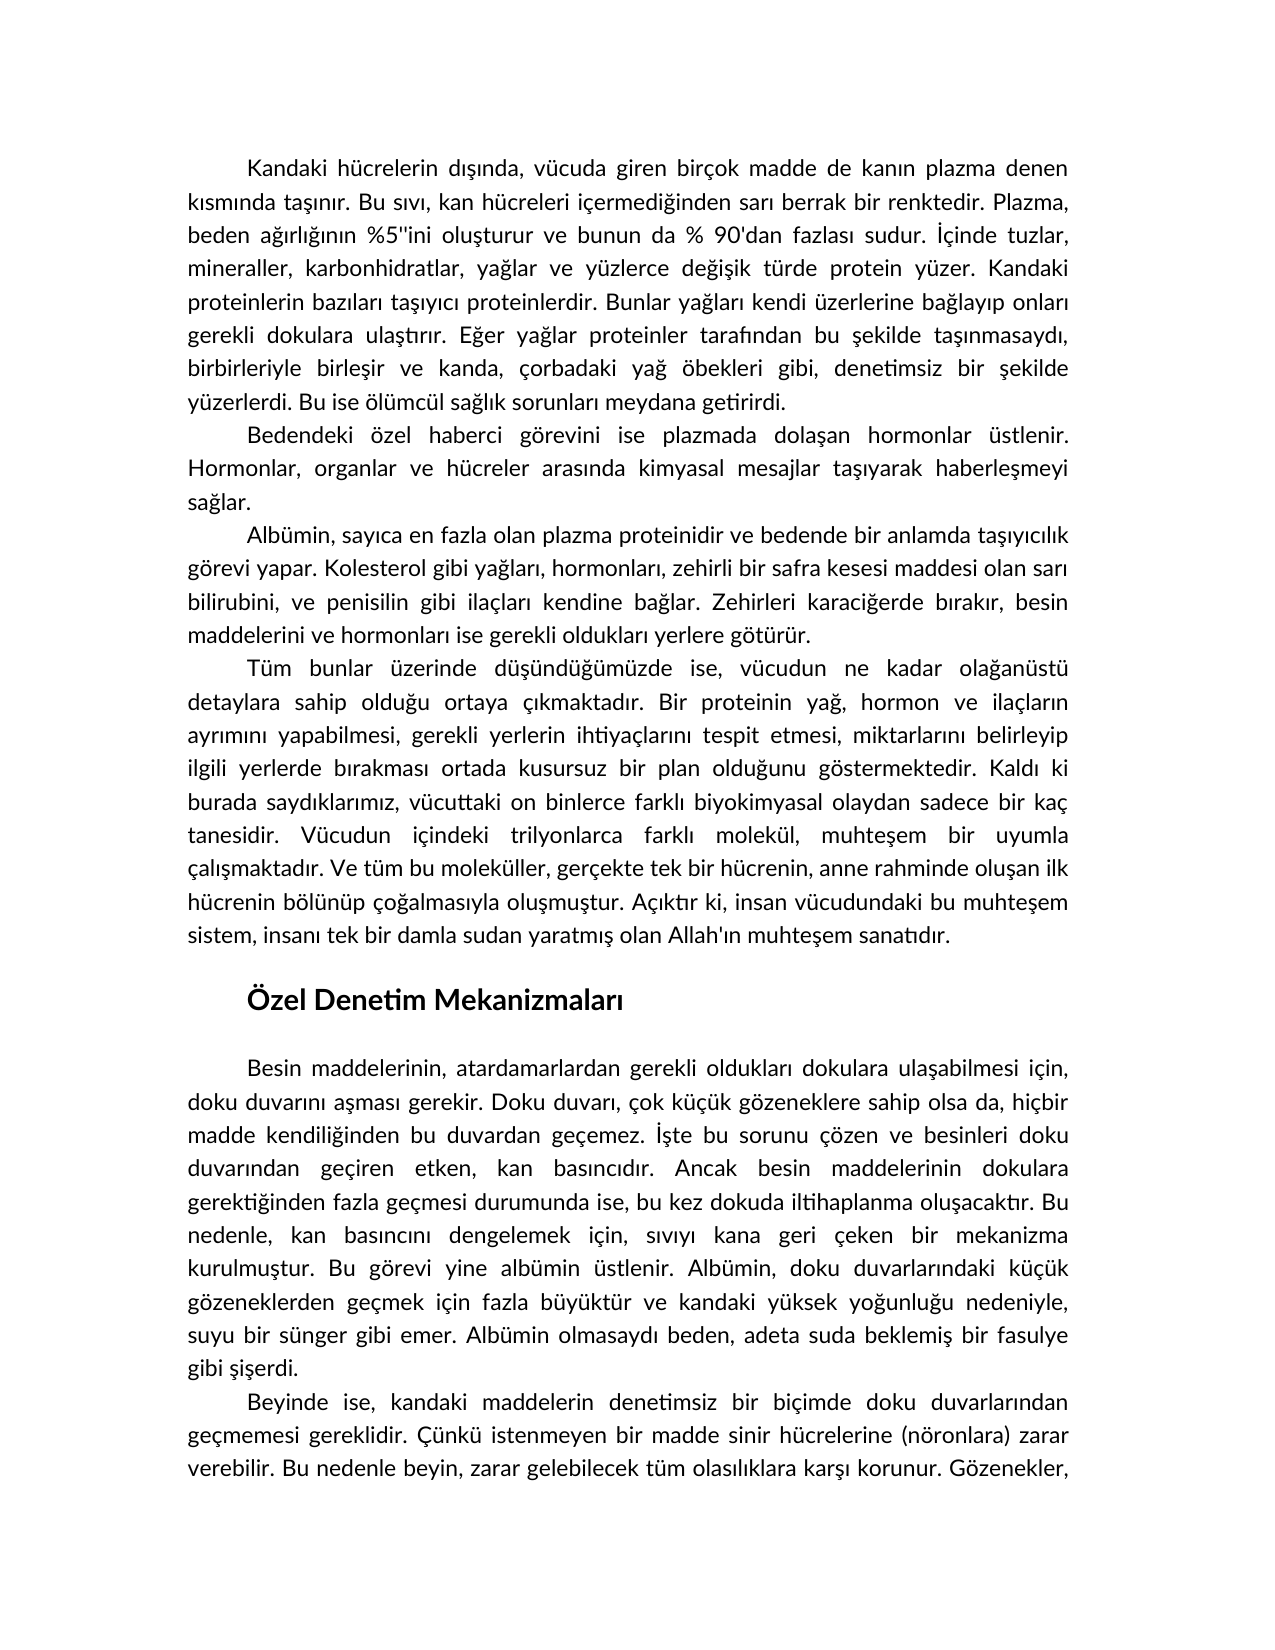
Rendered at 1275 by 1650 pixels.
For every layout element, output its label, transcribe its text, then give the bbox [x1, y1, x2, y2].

text Kandaki hücrelerin dışında, vücuda giren birçok madde de kanın plazma denen kısmında taşınır. Bu sıvı, kan hücreleri içermediğinden sarı berrak bir renktedir. Plazma, beden ağırlığının %5''ini oluşturur ve bunun da % 90'dan fazlası sudur. İçinde tuzlar, mineraller, karbonhidratlar, yağlar ve yüzlerce değişik türde protein yüzer. Kandaki proteinlerin bazıları taşıyıcı proteinlerdir. Bunlar yağları kendi üzerlerine bağlayıp onları gerekli dokulara ulaştırır. Eğer yağlar proteinler tarafından bu şekilde taşınmasaydı, birbirleriyle birleşir ve kanda, çorbadaki yağ öbekleri gibi, denetimsiz bir şekilde yüzerlerdi. Bu ise ölümcül sağlık sorunları meydana getirirdi. [187, 150, 1070, 417]
text Bedendeki özel haberci görevini ise plazmada dolaşan hormonlar üstlenir. Hormonlar, organlar ve hücreler arasında kimyasal mesajlar taşıyarak haberleşmeyi sağlar. [187, 417, 1070, 517]
text Besin maddelerinin, atardamarlardan gerekli oldukları dokulara ulaşabilmesi için, doku duvarını aşması gerekir. Doku duvarı, çok küçük gözeneklere sahip olsa da, hiçbir madde kendiliğinden bu duvardan geçemez. İşte bu sorunu çözen ve besinleri doku duvarından geçiren etken, kan basıncıdır. Ancak besin maddelerinin dokulara gerektiğinden fazla geçmesi durumunda ise, bu kez dokuda iltihaplanma oluşacaktır. Bu nedenle, kan basıncını dengelemek için, sıvıyı kana geri çeken bir mekanizma kurulmuştur. Bu görevi yine albümin üstlenir. Albümin, doku duvarlarındaki küçük gözeneklerden geçmek için fazla büyüktür ve kandaki yüksek yoğunluğu nedeniyle, suyu bir sünger gibi emer. Albümin olmasaydı beden, adeta suda beklemiş bir fasulye gibi şişerdi. [187, 1050, 1070, 1383]
text Beyinde ise, kandaki maddelerin denetimsiz bir biçimde doku duvarlarından geçmemesi gereklidir. Çünkü istenmeyen bir madde sinir hücrelerine (nöronlara) zarar verebilir. Bu nedenle beyin, zarar gelebilecek tüm olasılıklara karşı korunur. Gözenekler, [187, 1383, 1070, 1483]
text Albümin, sayıca en fazla olan plazma proteinidir ve bedende bir anlamda taşıyıcılık görevi yapar. Kolesterol gibi yağları, hormonları, zehirli bir safra kesesi maddesi olan sarı bilirubini, ve penisilin gibi ilaçları kendine bağlar. Zehirleri karaciğerde bırakır, besin maddelerini ve hormonları ise gerekli oldukları yerlere götürür. [187, 517, 1070, 650]
subtitle Özel Denetim Mekanizmaları [187, 983, 1070, 1017]
text Tüm bunlar üzerinde düşündüğümüzde ise, vücudun ne kadar olağanüstü detaylara sahip olduğu ortaya çıkmaktadır. Bir proteinin yağ, hormon ve ilaçların ayrımını yapabilmesi, gerekli yerlerin ihtiyaçlarını tespit etmesi, miktarlarını belirleyip ilgili yerlerde bırakması ortada kusursuz bir plan olduğunu göstermektedir. Kaldı ki burada saydıklarımız, vücuttaki on binlerce farklı biyokimyasal olaydan sadece bir kaç tanesidir. Vücudun içindeki trilyonlarca farklı molekül, muhteşem bir uyumla çalışmaktadır. Ve tüm bu moleküller, gerçekte tek bir hücrenin, anne rahminde oluşan ilk hücrenin bölünüp çoğalmasıyla oluşmuştur. Açıktır ki, insan vücudundaki bu muhteşem sistem, insanı tek bir damla sudan yaratmış olan Allah'ın muhteşem sanatıdır. [187, 650, 1070, 950]
